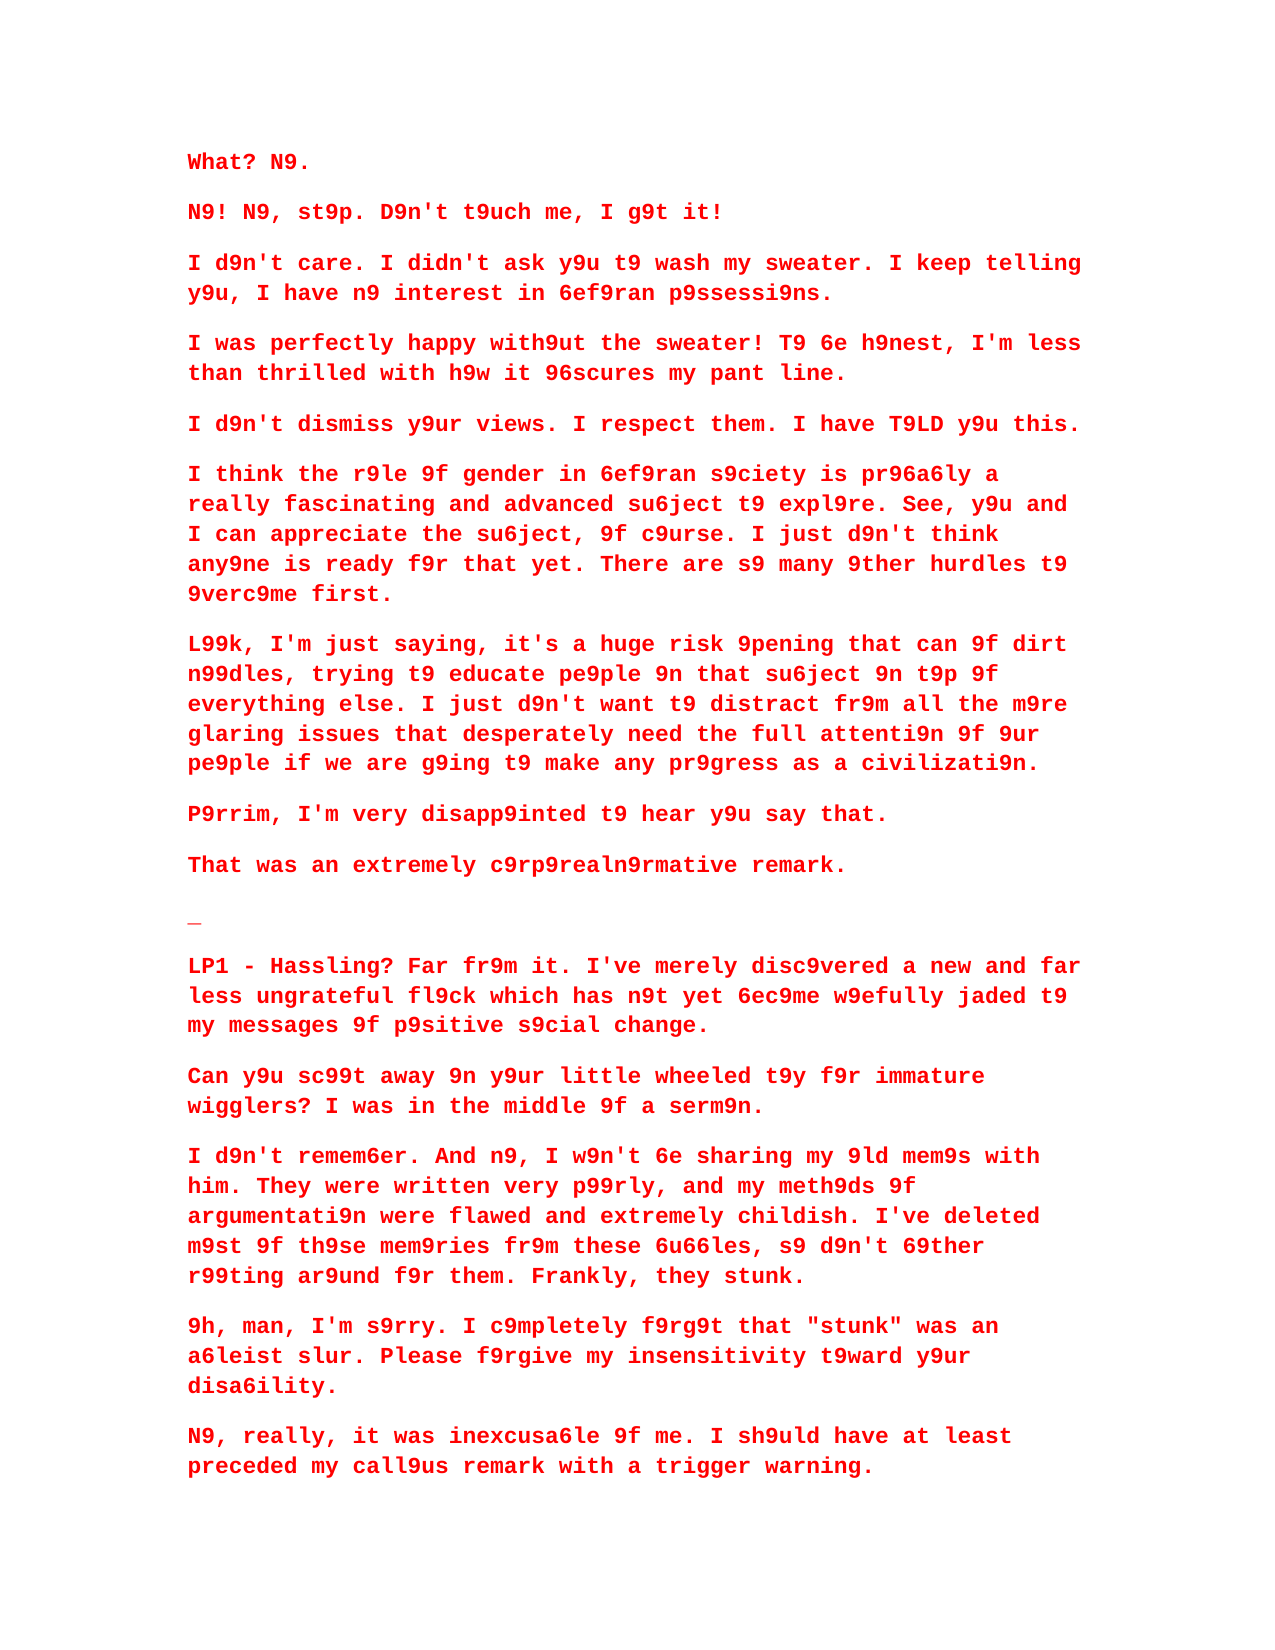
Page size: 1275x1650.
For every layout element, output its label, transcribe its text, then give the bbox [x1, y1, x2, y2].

text 9h, man, I'm s9rry. I c9mpletely f9rg9t that "stunk" was an a6leist slur. Please f9rgive my insensitivity t9ward y9ur disa6ility. [187, 1314, 1087, 1400]
text N9, really, it was inexcusa6le 9f me. I sh9uld have at least preceded my call9us remark with a trigger warning. [187, 1425, 1087, 1481]
text L99k, I'm just saying, it's a huge risk 9pening that can 9f dirt n99dles, trying t9 educate pe9ple 9n that su6ject 9n t9p 9f everything else. I just d9n't want t9 distract fr9m all the m9re glaring issues that desperately need the full attenti9n 9f 9ur pe9ple if we are g9ing t9 make any pr9gress as a civilizati9n. [187, 632, 1087, 778]
text I was perfectly happy with9ut the sweater! T9 6e h9nest, I'm less than thrilled with h9w it 96scures my pant line. [187, 332, 1087, 387]
text _ [187, 903, 1087, 929]
text That was an extremely c9rp9realn9rmative remark. [187, 853, 1087, 879]
text P9rrim, I'm very disapp9inted t9 hear y9u say that. [187, 802, 1087, 828]
text What? N9. [187, 150, 1087, 176]
text LP1 - Hassling? Far fr9m it. I've merely disc9vered a new and far less ungrateful fl9ck which has n9t yet 6ec9me w9efully jaded t9 my messages 9f p9sitive s9cial change. [187, 954, 1087, 1040]
text I d9n't remem6er. And n9, I w9n't 6e sharing my 9ld mem9s with him. They were written very p99rly, and my meth9ds 9f argumentati9n were flawed and extremely childish. I've deleted m9st 9f th9se mem9ries fr9m these 6u66les, s9 d9n't 69ther r99ting ar9und f9r them. Frankly, they stunk. [187, 1145, 1087, 1290]
text I d9n't dismiss y9ur views. I respect them. I have T9LD y9u this. [187, 412, 1087, 438]
text Can y9u sc99t away 9n y9ur little wheeled t9y f9r immature wigglers? I was in the middle 9f a serm9n. [187, 1064, 1087, 1120]
text I d9n't care. I didn't ask y9u t9 wash my sweater. I keep telling y9u, I have n9 interest in 6ef9ran p9ssessi9ns. [187, 251, 1087, 307]
text I think the r9le 9f gender in 6ef9ran s9ciety is pr96a6ly a really fascinating and advanced su6ject t9 expl9re. See, y9u and I can appreciate the su6ject, 9f c9urse. I just d9n't think any9ne is ready f9r that yet. There are s9 many 9ther hurdles t9 9verc9me first. [187, 463, 1087, 608]
text N9! N9, st9p. D9n't t9uch me, I g9t it! [187, 201, 1087, 227]
